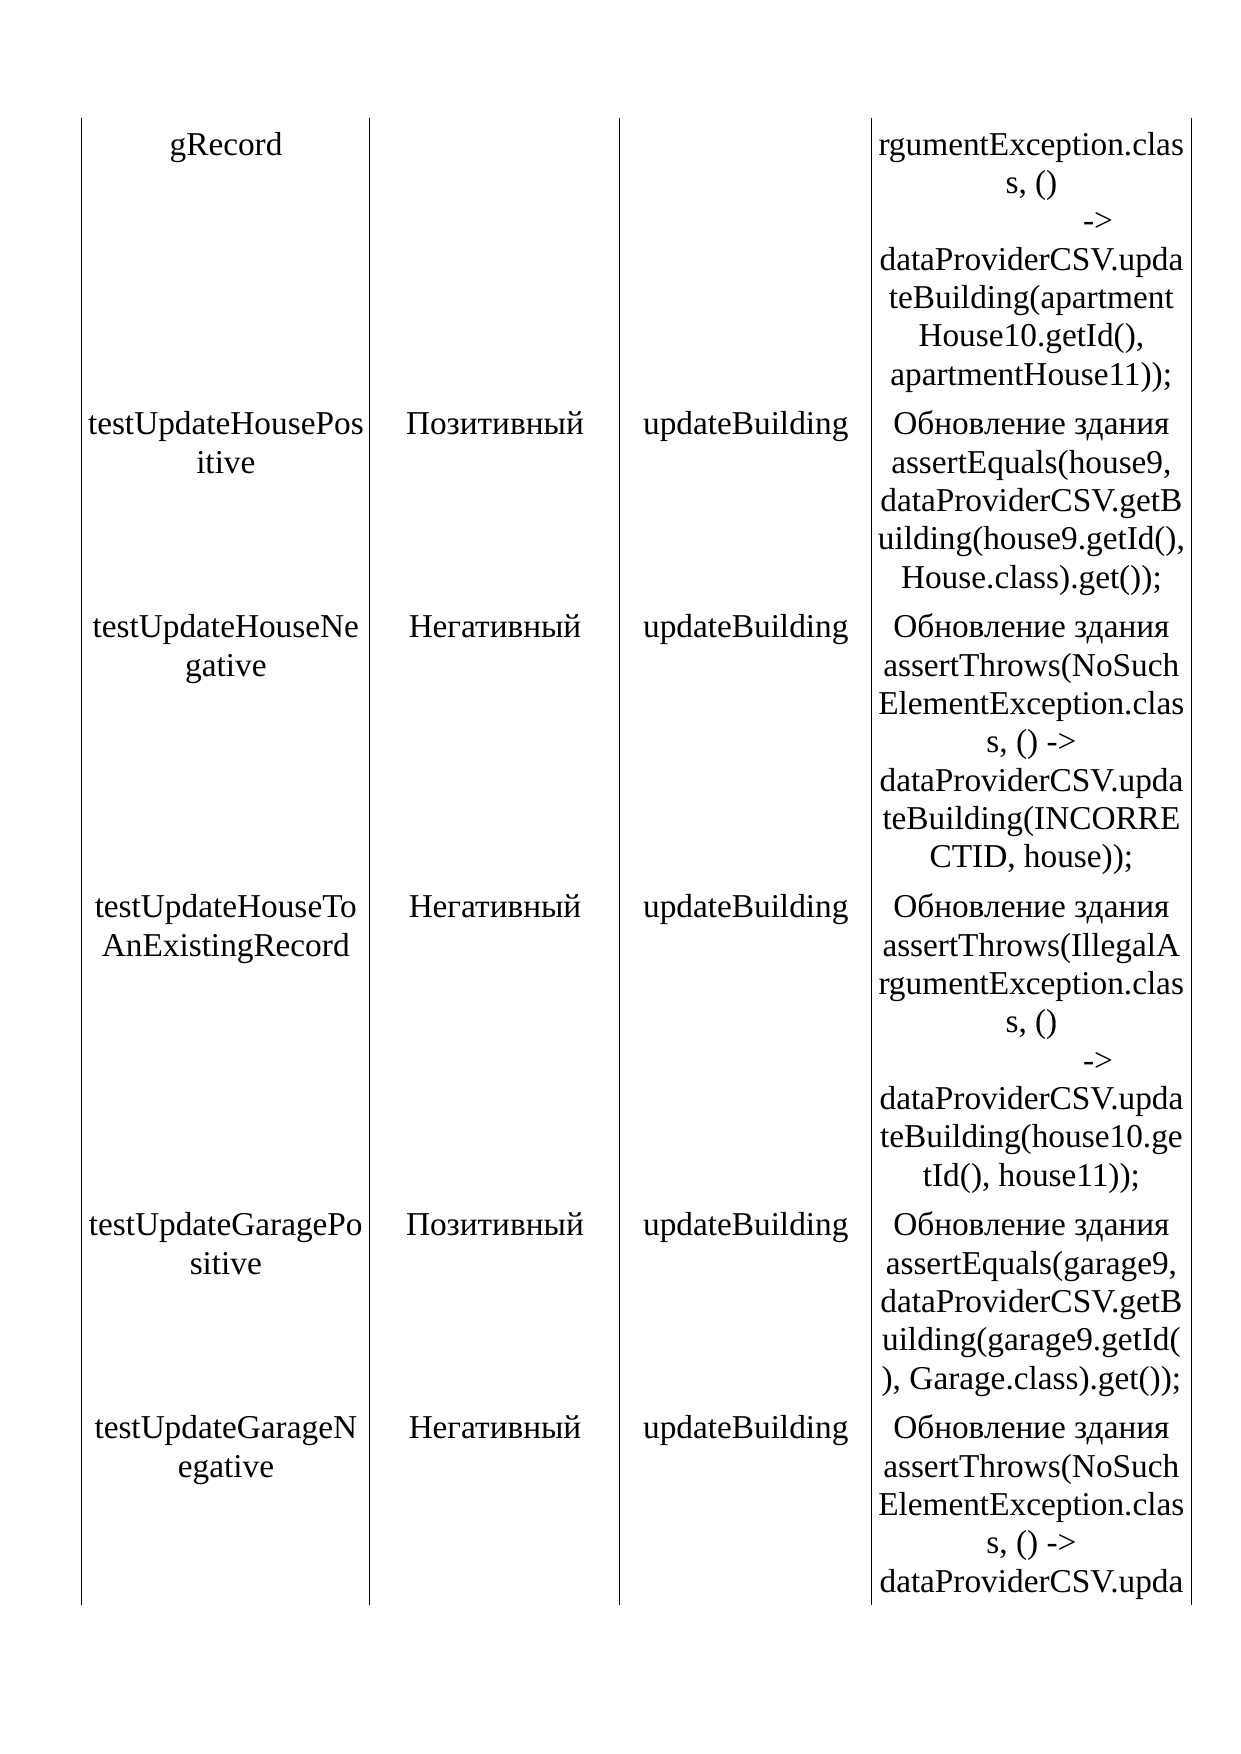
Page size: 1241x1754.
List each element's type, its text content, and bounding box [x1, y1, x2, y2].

table_cell Обновление здания assertThrows(IllegalArgumentException.class, () -> dataProviderCSV.updateBuilding(house10.getId(), house11)); [872, 881, 1191, 1199]
table_cell Обновление здания assertEquals(house9, dataProviderCSV.getBuilding(house9.getId(), House.class).get()); [872, 398, 1191, 601]
table_cell updateBuilding [620, 1402, 871, 1605]
table_cell Позитивный [370, 1199, 619, 1402]
table_cell Негативный [370, 601, 619, 881]
table_cell updateBuilding [620, 601, 871, 881]
table_cell Обновление здания assertEquals(garage9, dataProviderCSV.getBuilding(garage9.getId(), Garage.class).get()); [872, 1199, 1191, 1402]
table_cell updateBuilding [620, 881, 871, 1199]
table_cell Позитивный [370, 398, 619, 601]
table_cell testUpdateHouseToAnExistingRecord [82, 881, 369, 1199]
table_cell Обновление здания assertThrows(NoSuchElementException.class, () -> dataProviderCSV.updateBuilding(INCORRECTID, house)); [872, 601, 1191, 881]
table_cell updateBuilding [620, 398, 871, 601]
table_cell [370, 118, 619, 398]
table_cell Негативный [370, 1402, 619, 1605]
table_cell testUpdateHousePositive [82, 398, 369, 601]
table_cell Негативный [370, 881, 619, 1199]
table_cell updateBuilding [620, 1199, 871, 1402]
table_cell [620, 118, 871, 398]
table_cell gRecord [82, 118, 369, 398]
table_cell Обновление здания assertThrows(NoSuchElementException.class, () -> dataProviderCSV.upda [872, 1402, 1191, 1605]
table_cell testUpdateGarageNegative [82, 1402, 369, 1605]
table_cell testUpdateHouseNegative [82, 601, 369, 881]
table_cell testUpdateGaragePositive [82, 1199, 369, 1402]
table_cell rgumentException.class, () -> dataProviderCSV.updateBuilding(apartmentHouse10.getId(), apartmentHouse11)); [872, 118, 1191, 398]
